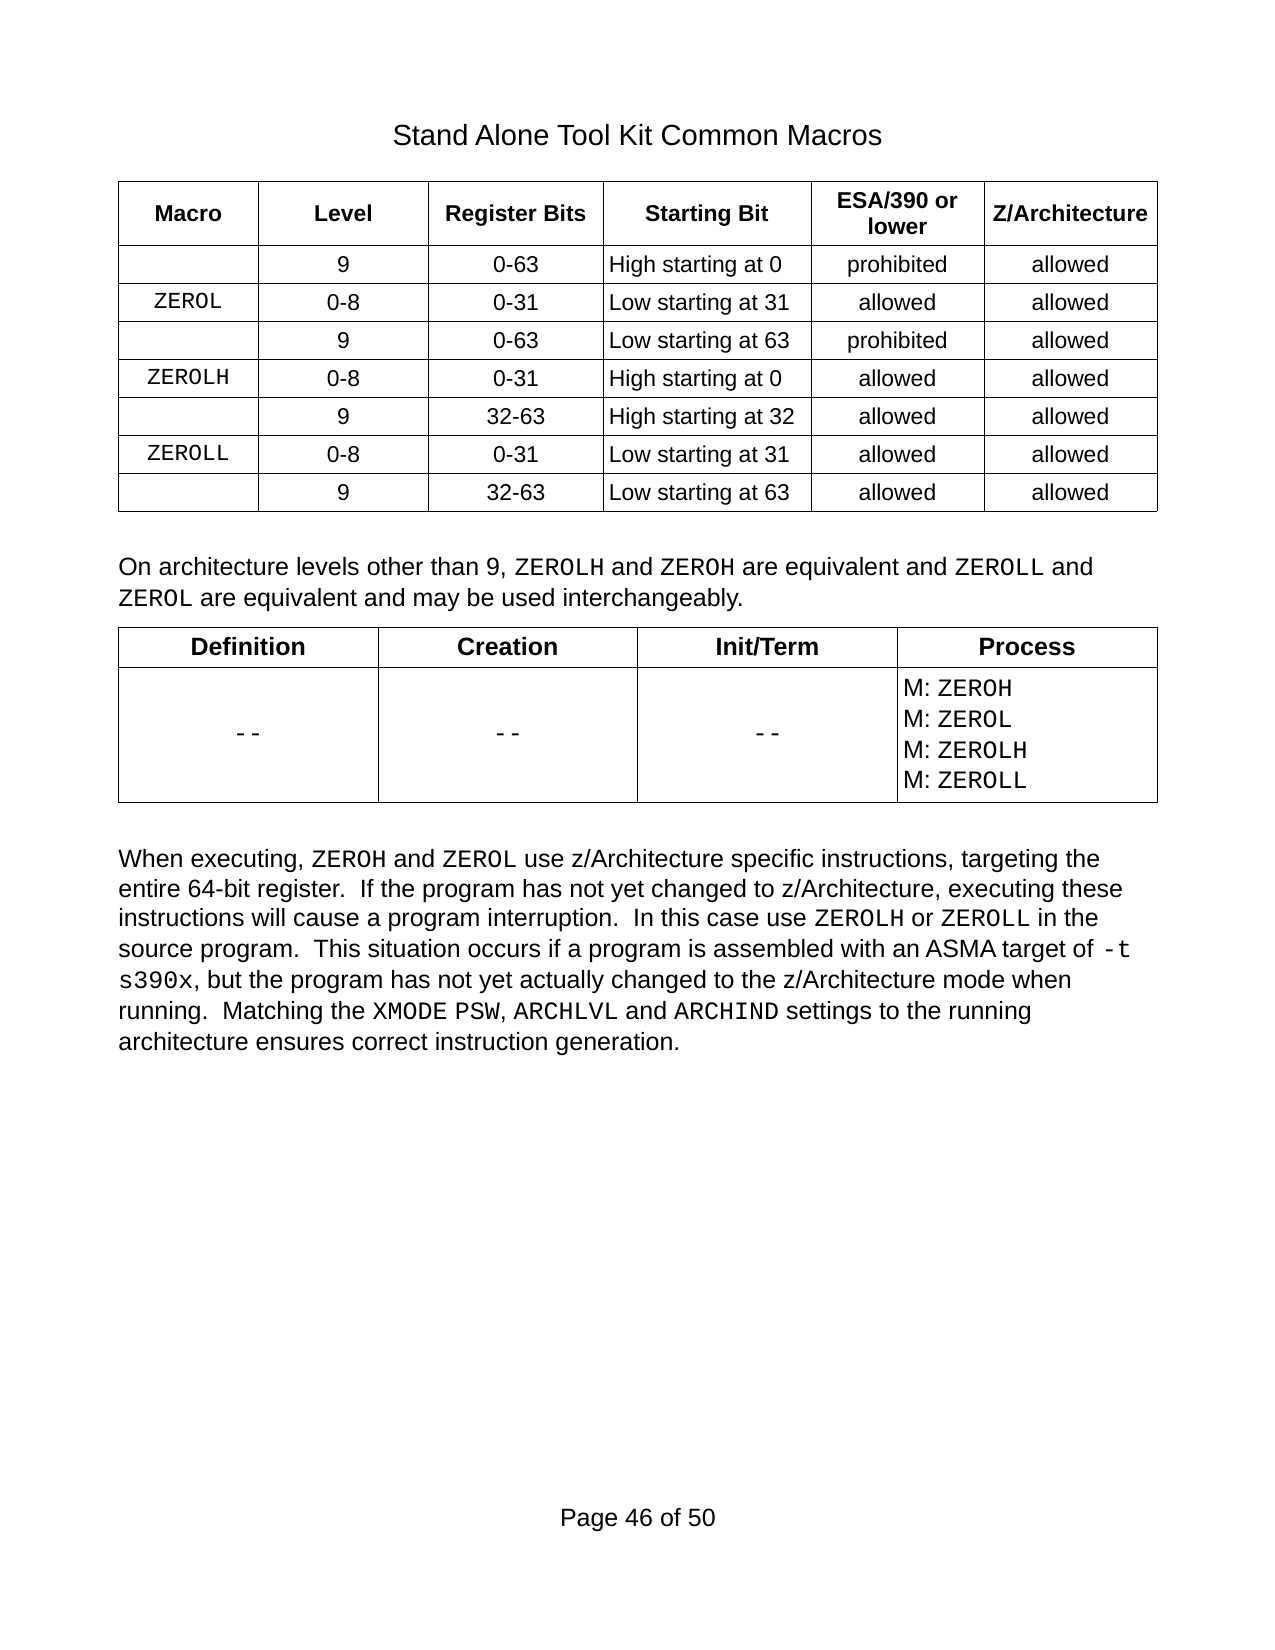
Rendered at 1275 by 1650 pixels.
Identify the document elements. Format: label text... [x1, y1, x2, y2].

table_cell High starting at 0 [604, 360, 811, 397]
table_cell allowed [985, 436, 1157, 473]
table_cell M: ZEROH M: ZEROL M: ZEROLH M: ZEROLL [898, 668, 1157, 802]
text On architecture levels other than 9, ZEROLH and ZEROH are equivalent and ZEROLL and ZEROL are equivalent and may be used interchangeably. [118, 552, 1157, 614]
table_header Init/Term [638, 628, 897, 667]
table_cell allowed [985, 474, 1157, 511]
table_cell 9 [259, 474, 428, 511]
table_cell Low starting at 31 [604, 284, 811, 321]
table_header Macro [119, 182, 258, 245]
table_header Z/Architecture [985, 182, 1157, 245]
table_header Definition [119, 628, 378, 667]
table_cell allowed [985, 322, 1157, 359]
table_cell ZEROLH [119, 360, 258, 397]
table_cell allowed [985, 284, 1157, 321]
table_cell 0-8 [259, 360, 428, 397]
table_cell allowed [985, 398, 1157, 435]
table_header Process [898, 628, 1157, 667]
table_cell 32-63 [429, 398, 603, 435]
table_cell 0-63 [429, 322, 603, 359]
table_cell High starting at 32 [604, 398, 811, 435]
table_cell 0-31 [429, 284, 603, 321]
table_cell 9 [259, 398, 428, 435]
table_cell Low starting at 31 [604, 436, 811, 473]
table_cell -- [119, 668, 378, 802]
table_cell [119, 398, 258, 435]
table_cell ZEROL [119, 284, 258, 321]
table_header ESA/390 or lower [812, 182, 984, 245]
table_cell [119, 474, 258, 511]
table_cell prohibited [812, 322, 984, 359]
table_cell [119, 322, 258, 359]
table_cell High starting at 0 [604, 246, 811, 283]
table_cell 9 [259, 246, 428, 283]
table_cell 0-31 [429, 436, 603, 473]
table_cell Low starting at 63 [604, 474, 811, 511]
table_cell allowed [812, 436, 984, 473]
table_header Creation [379, 628, 637, 667]
table_cell 9 [259, 322, 428, 359]
table_cell 32-63 [429, 474, 603, 511]
table_cell allowed [985, 360, 1157, 397]
table_cell allowed [812, 284, 984, 321]
table_cell Low starting at 63 [604, 322, 811, 359]
table_cell allowed [812, 474, 984, 511]
table_cell allowed [985, 246, 1157, 283]
table_cell 0-31 [429, 360, 603, 397]
table_cell -- [638, 668, 897, 802]
table_cell 0-8 [259, 284, 428, 321]
table_cell -- [379, 668, 637, 802]
table_cell ZEROLL [119, 436, 258, 473]
table_cell 0-8 [259, 436, 428, 473]
table_header Register Bits [429, 182, 603, 245]
text When executing, ZEROH and ZEROL use z/Architecture specific instructions, targeting the entire 64-bit register. If the program has not yet changed to z/Architecture, executing these instructions will cause a program interruption. In this case use ZEROLH or ZEROLL in the source program. This situation occurs if a program is assembled with an ASMA target of -t s390x, but the program has not yet actually changed to the z/Architecture mode when running. Matching the XMODE PSW, ARCHLVL and ARCHIND settings to the running architecture ensures correct instruction generation. [118, 843, 1157, 1056]
table_cell allowed [812, 398, 984, 435]
table_cell 0-63 [429, 246, 603, 283]
table_header Starting Bit [604, 182, 811, 245]
table_cell allowed [812, 360, 984, 397]
table_cell [119, 246, 258, 283]
table_cell prohibited [812, 246, 984, 283]
table_header Level [259, 182, 428, 245]
